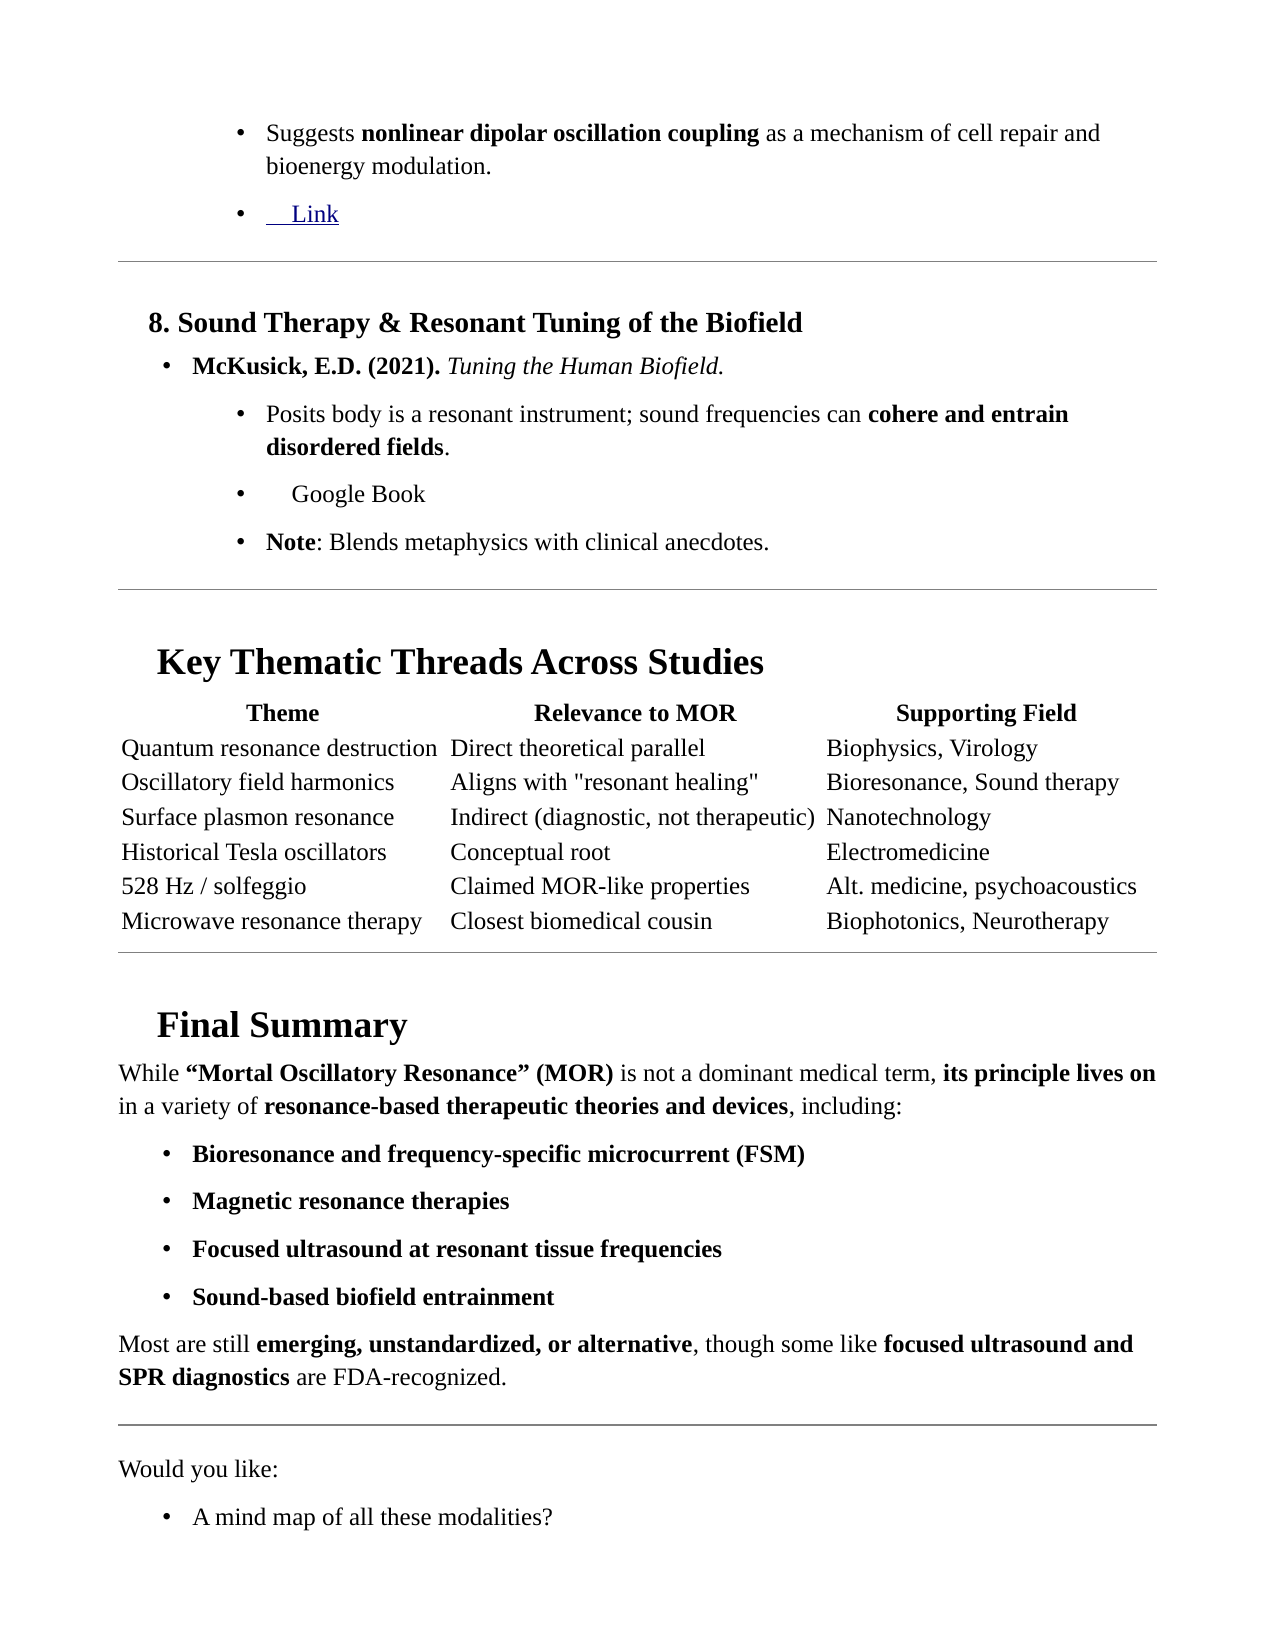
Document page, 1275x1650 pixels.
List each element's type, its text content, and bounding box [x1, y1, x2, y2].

table_header Theme [118, 695, 447, 730]
table_cell Electromedicine [823, 834, 1150, 868]
table_cell Nanotechnology [823, 799, 1150, 834]
text Most are still emerging, unstandardized, or alternative, though some like focused ultrasound and SPR diagnostics are FDA-recognized. [118, 1329, 1157, 1391]
table_cell Bioresonance, Sound therapy [823, 765, 1150, 799]
table_cell Claimed MOR-like properties [447, 868, 823, 903]
subtitle 🧪 Key Thematic Threads Across Studies [118, 640, 1157, 683]
table_cell Historical Tesla oscillators [118, 834, 447, 868]
table_cell Biophotonics, Neurotherapy [823, 903, 1150, 937]
table_cell Indirect (diagnostic, not therapeutic) [447, 799, 823, 834]
subtitle 🧘 8. Sound Therapy & Resonant Tuning of the Biofield [118, 305, 1157, 339]
table_cell 528 Hz / solfeggio [118, 868, 447, 903]
table_header Relevance to MOR [447, 695, 823, 730]
list Sound-based biofield entrainment [162, 1282, 1157, 1310]
table_cell Quantum resonance destruction [118, 730, 447, 764]
list Focused ultrasound at resonant tissue frequencies [162, 1234, 1157, 1263]
list 🔗 Google Book [236, 479, 1157, 508]
list Posits body is a resonant instrument; sound frequencies can cohere and entrain disordered fields. [236, 399, 1157, 461]
text While “Mortal Oscillatory Resonance” (MOR) is not a dominant medical term, its principle lives on in a variety of resonance-based therapeutic theories and devices, including: [118, 1058, 1157, 1120]
table_cell Aligns with "resonant healing" [447, 765, 823, 799]
list 🔗 Link [236, 199, 1157, 227]
table_cell Surface plasmon resonance [118, 799, 447, 834]
table_header Supporting Field [823, 695, 1150, 730]
table_cell Alt. medicine, psychoacoustics [823, 868, 1150, 903]
list Magnetic resonance therapies [162, 1186, 1157, 1215]
table_cell Direct theoretical parallel [447, 730, 823, 764]
list A mind map of all these modalities? [162, 1502, 1157, 1531]
list Suggests nonlinear dipolar oscillation coupling as a mechanism of cell repair and bioenergy modulation. [236, 118, 1157, 180]
table_cell Conceptual root [447, 834, 823, 868]
table_cell Oscillatory field harmonics [118, 765, 447, 799]
subtitle 🧠 Final Summary [118, 1003, 1157, 1046]
list Note: Blends metaphysics with clinical anecdotes. [236, 527, 1157, 556]
table_cell Microwave resonance therapy [118, 903, 447, 937]
table_cell Closest biomedical cousin [447, 903, 823, 937]
table_cell Biophysics, Virology [823, 730, 1150, 764]
text Would you like: [118, 1454, 1157, 1483]
list McKusick, E.D. (2021). Tuning the Human Biofield. [162, 351, 1157, 380]
list Bioresonance and frequency-specific microcurrent (FSM) [162, 1139, 1157, 1168]
